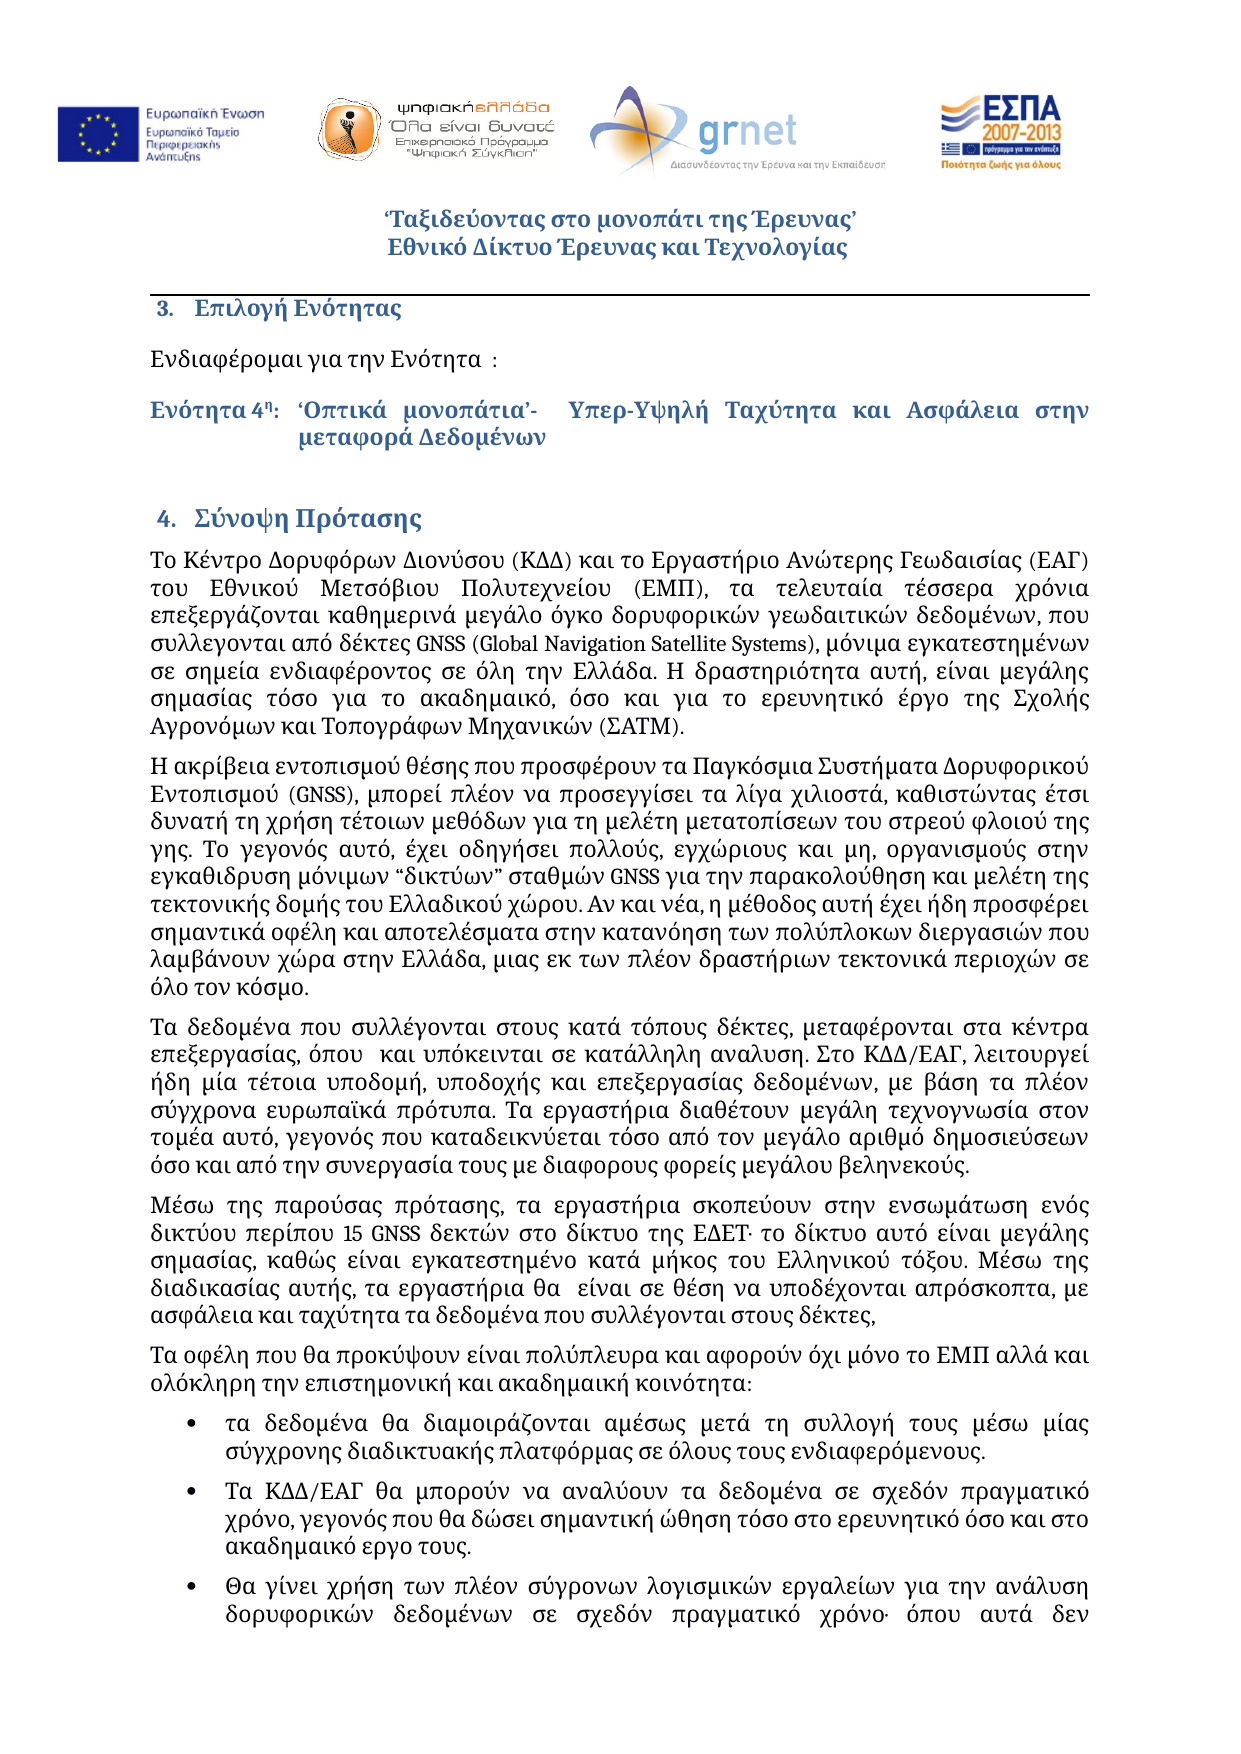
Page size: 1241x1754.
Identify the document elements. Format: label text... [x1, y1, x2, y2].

text Το Κέντρο Δορυφόρων Διονύσου (ΚΔΔ) και το Εργαστήριο Ανώτερης Γεωδαισίας (ΕΑΓ) του Εθνικού Μετσόβιου Πολυτεχνείου (ΕΜΠ), τα τελευταία τέσσερα χρόνια επεξεργάζονται καθημερινά μεγάλο όγκο δορυφορικών γεωδαιτικών δεδομένων, που συλλεγονται από δέκτες GNSS (Global Navigation Satellite Systems), μόνιμα εγκατεστημένων σε σημεία ενδιαφέροντος σε όλη την Ελλάδα. Η δραστηριότητα αυτή, είναι μεγάλης σημασίας τόσο για το ακαδημαικό, όσο και για το ερευνητικό έργο της Σχολής Αγρονόμων και Τοπογράφων Μηχανικών (ΣΑΤΜ). [150, 548, 1090, 740]
text Τα δεδομένα που συλλέγονται στους κατά τόπους δέκτες, μεταφέρονται στα κέντρα επεξεργασίας, όπου και υπόκεινται σε κατάλληλη αναλυση. Στο ΚΔΔ/ΕΑΓ, λειτουργεί ήδη μία τέτοια υποδομή, υποδοχής και επεξεργασίας δεδομένων, με βάση τα πλέον σύγχρονα ευρωπαϊκά πρότυπα. Τα εργαστήρια διαθέτουν μεγάλη τεχνογνωσία στον τομέα αυτό, γεγονός που καταδεικνύεται τόσο από τον μεγάλο αριθμό δημοσιεύσεων όσο και από την συνεργασία τους με διαφορους φορείς μεγάλου βεληνεκούς. [150, 1015, 1090, 1179]
text Ενότητα 4η: ‘Οπτικά μονοπάτια’- Υπερ-Υψηλή Ταχύτητα και Ασφάλεια στην μεταφορά Δεδομένων [150, 398, 1090, 452]
list Θα γίνει χρήση των πλέον σύγρονων λογισμικών εργαλείων για την ανάλυση δορυφορικών δεδομένων σε σχεδόν πραγματικό χρόνο· όπου αυτά δεν [187, 1574, 1090, 1628]
picture [590, 86, 886, 182]
text Η ακρίβεια εντοπισμού θέσης που προσφέρουν τα Παγκόσμια Συστήματα Δορυφορικού Εντοπισμού (GNSS), μπορεί πλέον να προσεγγίσει τα λίγα χιλιοστά, καθιστώντας έτσι δυνατή τη χρήση τέτοιων μεθόδων για τη μελέτη μετατοπίσεων του στρεού φλοιού της γης. Το γεγονός αυτό, έχει οδηγήσει πολλούς, εγχώριους και μη, οργανισμούς στην εγκαθιδρυση μόνιμων “δικτύων” σταθμών GNSS για την παρακολούθηση και μελέτη της τεκτονικής δομής του Ελλαδικού χώρου. Αν και νέα, η μέθοδος αυτή έχει ήδη προσφέρει σημαντικά οφέλη και αποτελέσματα στην κατανόηση των πολύπλοκων διεργασιών που λαμβάνουν χώρα στην Ελλάδα, μιας εκ των πλέον δραστήριων τεκτονικά περιοχών σε όλο τον κόσμο. [150, 754, 1090, 1001]
list Τα ΚΔΔ/ΕΑΓ θα μπορούν να αναλύουν τα δεδομένα σε σχεδόν πραγματικό χρόνο, γεγονός που θα δώσει σημαντική ώθηση τόσο στο ερευνητικό όσο και στο ακαδημαικό εργο τους. [187, 1479, 1090, 1560]
list Επιλογή Ενότητας [157, 296, 1090, 322]
picture [318, 98, 555, 170]
text Τα οφέλη που θα προκύψουν είναι πολύπλευρα και αφορούν όχι μόνο το ΕΜΠ αλλά και ολόκληρη την επιστημονική και ακαδημαική κοινότητα: [150, 1343, 1090, 1397]
text Μέσω της παρούσας πρότασης, τα εργαστήρια σκοπεύουν στην ενσωμάτωση ενός δικτύου περίπου 15 GNSS δεκτών στο δίκτυο της ΕΔΕΤ· το δίκτυο αυτό είναι μεγάλης σημασίας, καθώς είναι εγκατεστημένο κατά μήκος του Ελληνικού τόξου. Μέσω της διαδικασίας αυτής, τα εργαστήρια θα είναι σε θέση να υποδέχονται απρόσκοπτα, με ασφάλεια και ταχύτητα τα δεδομένα που συλλέγονται στους δέκτες, [150, 1193, 1090, 1329]
picture [929, 86, 1078, 182]
list Σύνοψη Πρότασης [157, 505, 1090, 534]
picture [43, 73, 284, 195]
list τα δεδομένα θα διαμοιράζονται αμέσως μετά τη συλλογή τους μέσω μίας σύγχρονης διαδικτυακής πλατφόρμας σε όλους τους ενδιαφερόμενους. [187, 1411, 1090, 1465]
text Ενδιαφέρομαι για την Ενότητα : [150, 347, 1090, 373]
